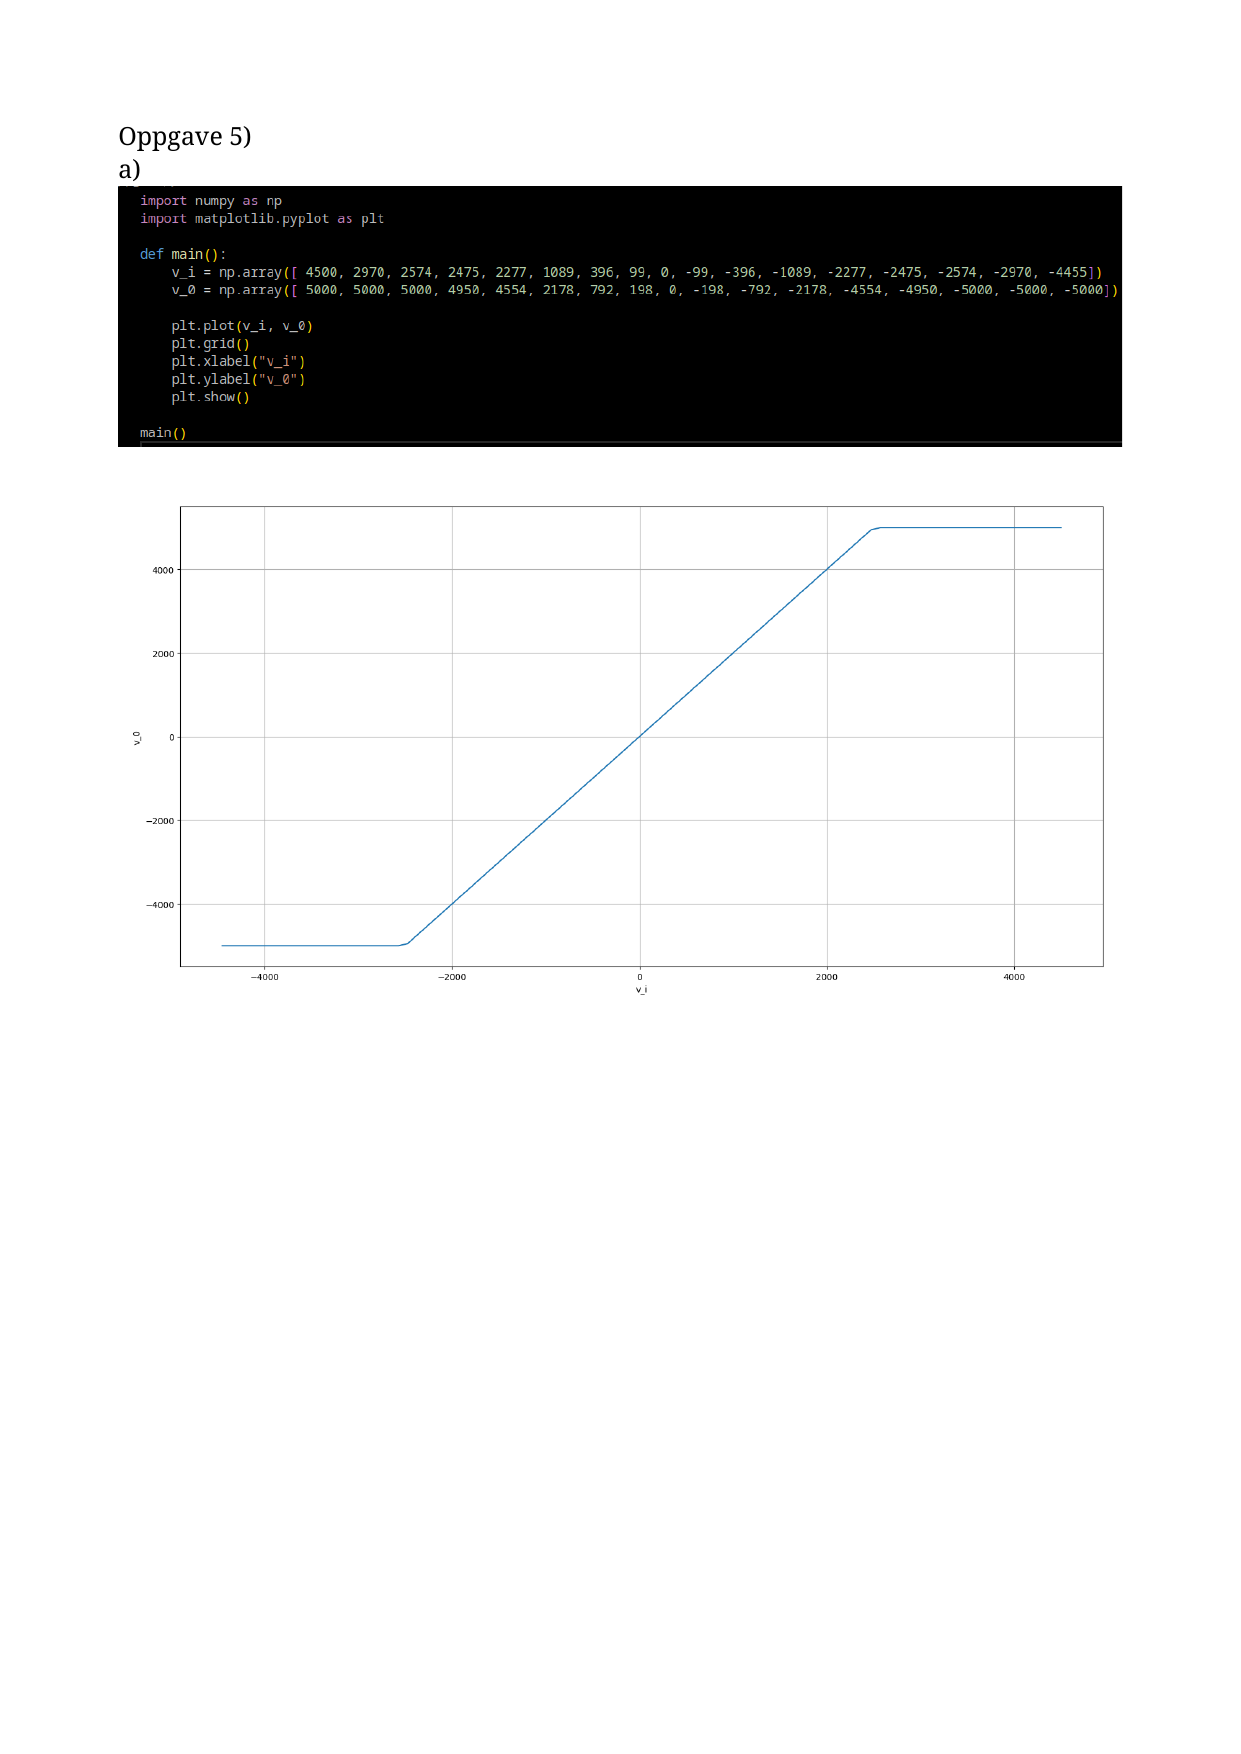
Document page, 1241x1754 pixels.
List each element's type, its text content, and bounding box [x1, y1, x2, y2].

text Oppgave 5) [118, 118, 1122, 152]
picture [118, 481, 1123, 1004]
picture [118, 186, 1123, 447]
text a) [118, 152, 1122, 186]
